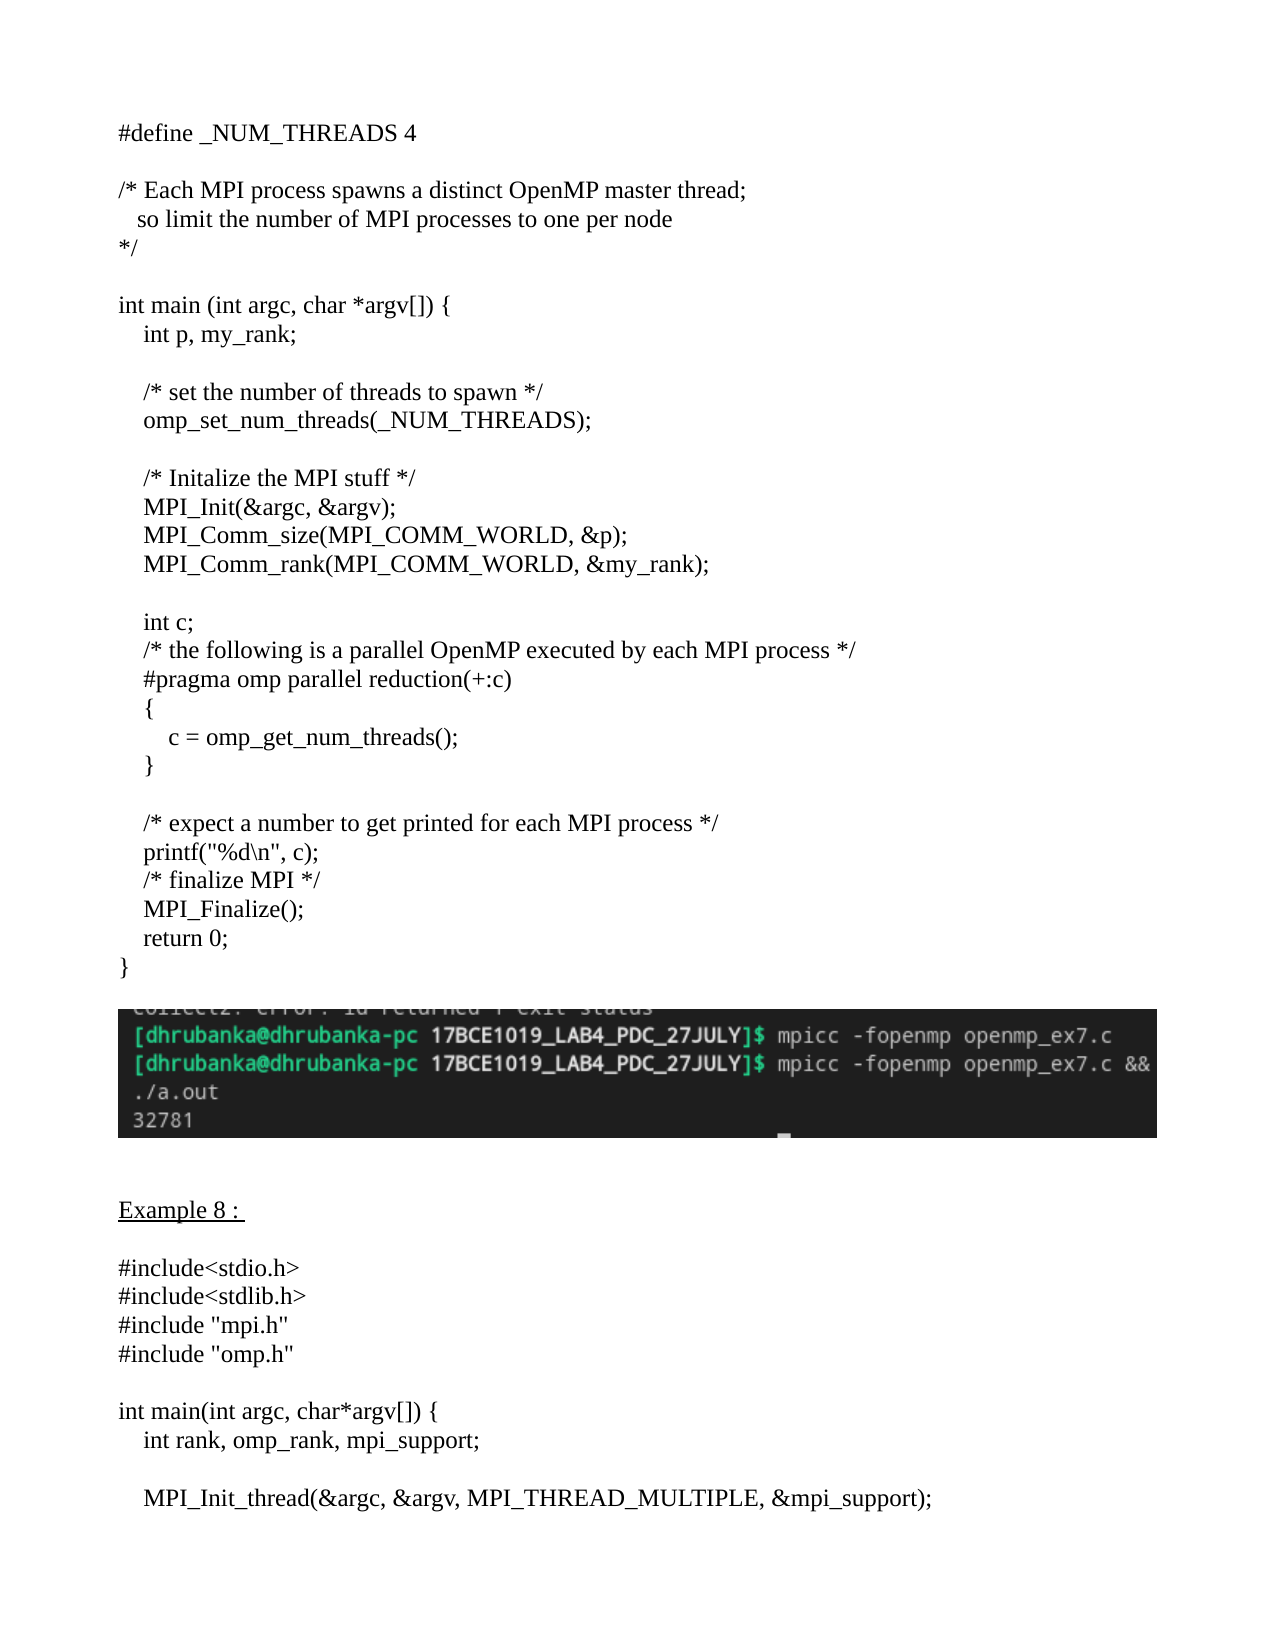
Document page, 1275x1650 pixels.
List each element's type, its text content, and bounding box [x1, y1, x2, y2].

text #include "omp.h" [118, 1339, 1157, 1368]
text #include<stdlib.h> [118, 1281, 1157, 1310]
picture [118, 1009, 1157, 1138]
text { [118, 693, 1157, 722]
text /* Initalize the MPI stuff */ [118, 463, 1157, 492]
text #pragma omp parallel reduction(+:c) [118, 664, 1157, 693]
text /* Each MPI process spawns a distinct OpenMP master thread; [118, 176, 1157, 204]
text c = omp_get_num_threads(); [118, 722, 1157, 751]
text int p, my_rank; [118, 319, 1157, 348]
text return 0; [118, 923, 1157, 952]
text so limit the number of MPI processes to one per node [118, 204, 1157, 233]
text MPI_Comm_size(MPI_COMM_WORLD, &p); [118, 521, 1157, 549]
text MPI_Init_thread(&argc, &argv, MPI_THREAD_MULTIPLE, &mpi_support); [118, 1483, 1157, 1511]
text /* expect a number to get printed for each MPI process */ [118, 808, 1157, 837]
text omp_set_num_threads(_NUM_THREADS); [118, 406, 1157, 434]
text MPI_Finalize(); [118, 894, 1157, 923]
text Example 8 : [118, 1195, 1157, 1224]
text MPI_Init(&argc, &argv); [118, 492, 1157, 521]
text #define _NUM_THREADS 4 [118, 118, 1157, 147]
text /* set the number of threads to spawn */ [118, 377, 1157, 406]
text /* finalize MPI */ [118, 866, 1157, 894]
text #include "mpi.h" [118, 1310, 1157, 1339]
text int rank, omp_rank, mpi_support; [118, 1425, 1157, 1454]
text } [118, 952, 1157, 981]
text MPI_Comm_rank(MPI_COMM_WORLD, &my_rank); [118, 549, 1157, 578]
text */ [118, 233, 1157, 262]
text printf("%d\n", c); [118, 837, 1157, 866]
text int main(int argc, char*argv[]) { [118, 1396, 1157, 1425]
text #include<stdio.h> [118, 1253, 1157, 1281]
text /* the following is a parallel OpenMP executed by each MPI process */ [118, 636, 1157, 664]
text int c; [118, 607, 1157, 636]
text } [118, 751, 1157, 779]
text int main (int argc, char *argv[]) { [118, 291, 1157, 319]
